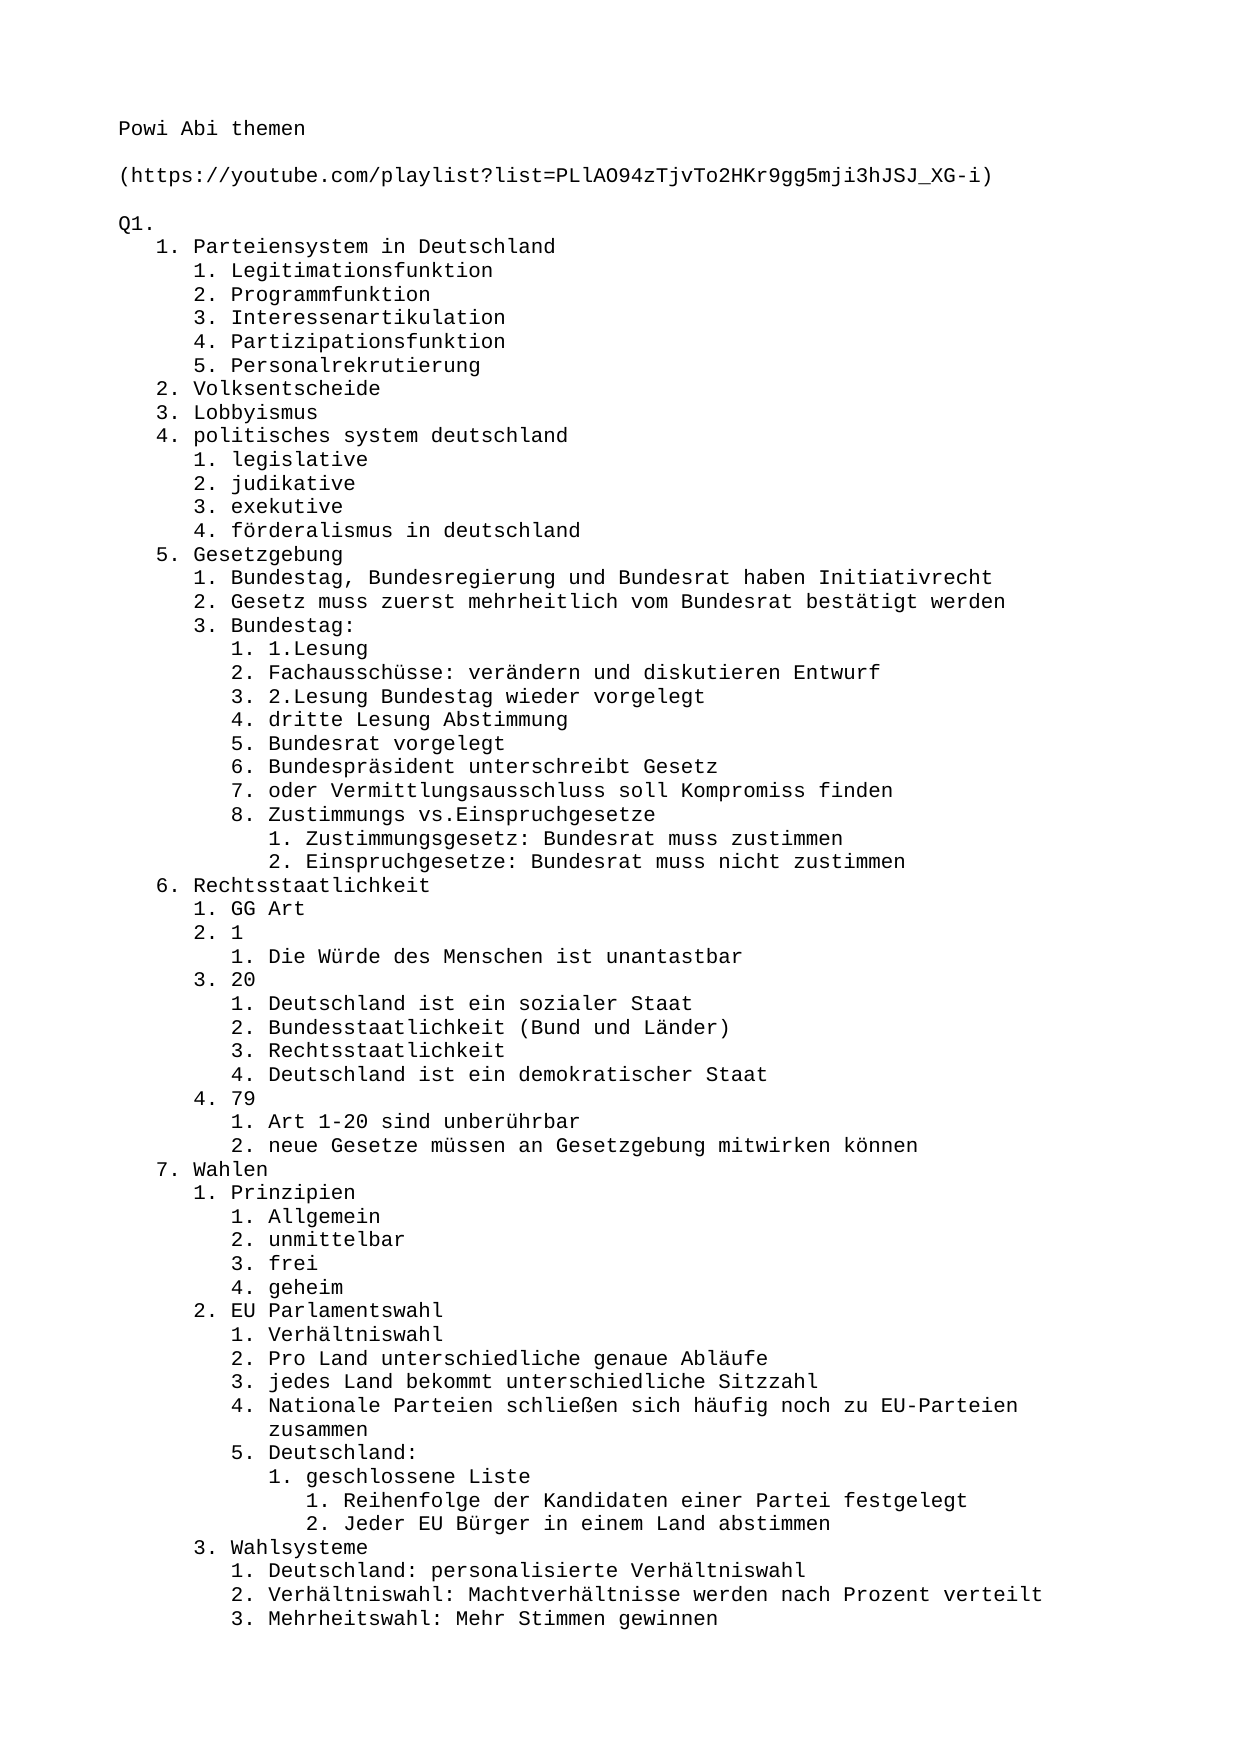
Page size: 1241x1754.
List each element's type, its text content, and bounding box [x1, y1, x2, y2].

list 1 [193, 922, 1122, 946]
list Prinzipien [193, 1182, 1122, 1206]
list Bundestag: [193, 615, 1122, 638]
list geheim [231, 1277, 1122, 1300]
list politisches system deutschland [156, 426, 1122, 449]
list Deutschland: personalisierte Verhältniswahl [231, 1561, 1122, 1584]
list Gesetzgebung [156, 544, 1122, 567]
list Jeder EU Bürger in einem Land abstimmen [306, 1513, 1122, 1537]
list Mehrheitswahl: Mehr Stimmen gewinnen [231, 1608, 1122, 1631]
list Deutschland: [231, 1442, 1122, 1466]
list Lobbyismus [156, 402, 1122, 426]
list Fachausschüsse: verändern und diskutieren Entwurf [231, 662, 1122, 686]
list Programmfunktion [193, 284, 1122, 307]
list legislative [193, 449, 1122, 473]
text Q1. [118, 213, 1122, 236]
list Wahlsysteme [193, 1537, 1122, 1561]
list Partizipationsfunktion [193, 331, 1122, 354]
list Rechtsstaatlichkeit [231, 1040, 1122, 1064]
list förderalismus in deutschland [193, 520, 1122, 544]
list Legitimationsfunktion [193, 260, 1122, 284]
list Deutschland ist ein sozialer Staat [231, 993, 1122, 1017]
list Bundesrat vorgelegt [231, 733, 1122, 757]
list Bundespräsident unterschreibt Gesetz [231, 757, 1122, 780]
list GG Art [193, 898, 1122, 922]
list Verhältniswahl [231, 1324, 1122, 1348]
text (https://youtube.com/playlist?list=PLlAO94zTjvTo2HKr9gg5mji3hJSJ_XG-i) [118, 165, 1122, 189]
list 1.Lesung [231, 638, 1122, 662]
list dritte Lesung Abstimmung [231, 709, 1122, 733]
list judikative [193, 473, 1122, 496]
list Deutschland ist ein demokratischer Staat [231, 1064, 1122, 1088]
list neue Gesetze müssen an Gesetzgebung mitwirken können [231, 1135, 1122, 1158]
list Wahlen [156, 1158, 1122, 1182]
list Interessenartikulation [193, 307, 1122, 331]
list exekutive [193, 496, 1122, 520]
list Gesetz muss zuerst mehrheitlich vom Bundesrat bestätigt werden [193, 591, 1122, 615]
list 20 [193, 969, 1122, 993]
list Zustimmungs vs.Einspruchgesetze [231, 804, 1122, 827]
list Rechtsstaatlichkeit [156, 875, 1122, 898]
list frei [231, 1253, 1122, 1277]
list Bundesstaatlichkeit (Bund und Länder) [231, 1017, 1122, 1040]
list 79 [193, 1088, 1122, 1111]
list Volksentscheide [156, 378, 1122, 402]
list Bundestag, Bundesregierung und Bundesrat haben Initiativrecht [193, 567, 1122, 591]
list geschlossene Liste [268, 1466, 1122, 1489]
list Zustimmungsgesetz: Bundesrat muss zustimmen [268, 827, 1122, 851]
list Personalrekrutierung [193, 354, 1122, 378]
text Powi Abi themen [118, 118, 1122, 142]
list jedes Land bekommt unterschiedliche Sitzzahl [231, 1371, 1122, 1395]
list Einspruchgesetze: Bundesrat muss nicht zustimmen [268, 851, 1122, 875]
list Allgemein [231, 1206, 1122, 1229]
list Reihenfolge der Kandidaten einer Partei festgelegt [306, 1489, 1122, 1513]
list 2.Lesung Bundestag wieder vorgelegt [231, 686, 1122, 709]
list unmittelbar [231, 1229, 1122, 1253]
list Art 1-20 sind unberührbar [231, 1111, 1122, 1135]
list Parteiensystem in Deutschland [156, 236, 1122, 260]
list Die Würde des Menschen ist unantastbar [231, 946, 1122, 969]
list Verhältniswahl: Machtverhältnisse werden nach Prozent verteilt [231, 1584, 1122, 1608]
list Nationale Parteien schließen sich häufig noch zu EU-Parteien zusammen [231, 1395, 1122, 1442]
list Pro Land unterschiedliche genaue Abläufe [231, 1348, 1122, 1371]
list oder Vermittlungsausschluss soll Kompromiss finden [231, 780, 1122, 804]
list EU Parlamentswahl [193, 1300, 1122, 1324]
